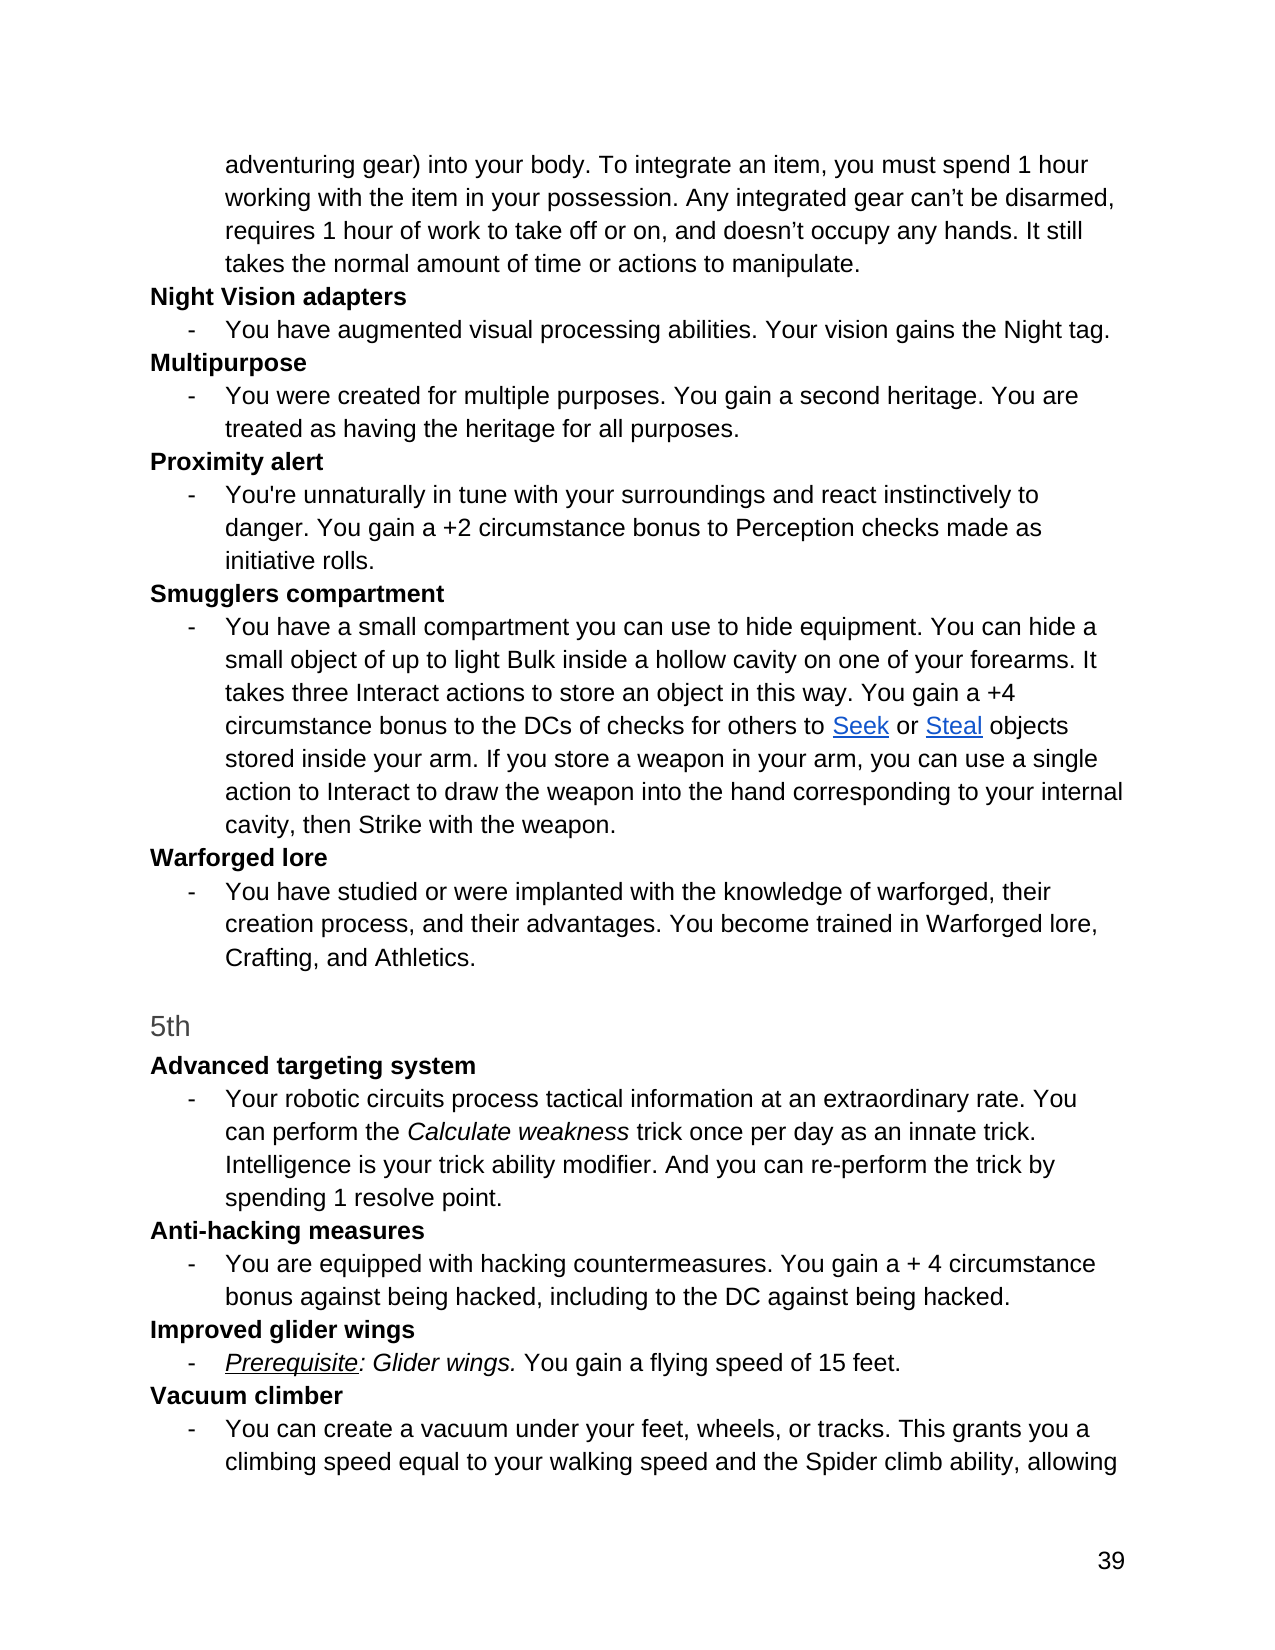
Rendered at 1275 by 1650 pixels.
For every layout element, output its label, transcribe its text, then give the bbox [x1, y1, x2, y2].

text Vacuum climber [150, 1381, 1125, 1410]
text Advanced targeting system [150, 1051, 1125, 1079]
text Warforged lore [150, 843, 1125, 872]
list Prerequisite: Glider wings. You gain a flying speed of 15 feet. [187, 1348, 1125, 1377]
list You have studied or were implanted with the knowledge of warforged, their creation process, and their advantages. You become trained in Warforged lore, Crafting, and Athletics. [187, 876, 1125, 971]
list You are equipped with hacking countermeasures. You gain a + 4 circumstance bonus against being hacked, including to the DC against being hacked. [187, 1249, 1125, 1311]
subtitle 5th [150, 1009, 1125, 1042]
text Smugglers compartment [150, 579, 1125, 608]
list You were created for multiple purposes. You gain a second heritage. You are treated as having the heritage for all purposes. [187, 381, 1125, 443]
list You can create a vacuum under your feet, wheels, or tracks. This grants you a climbing speed equal to your walking speed and the Spider climb ability, allowing [187, 1414, 1125, 1476]
list Your robotic circuits process tactical information at an extraordinary rate. You can perform the Calculate weakness trick once per day as an innate trick. Intelligence is your trick ability modifier. And you can re-perform the trick by spending 1 resolve point. [187, 1084, 1125, 1212]
text Multipurpose [150, 348, 1125, 377]
text Night Vision adapters [150, 282, 1125, 311]
list You're unnaturally in tune with your surroundings and react instinctively to danger. You gain a +2 circumstance bonus to Perception checks made as initiative rolls. [187, 480, 1125, 575]
list You have a small compartment you can use to hide equipment. You can hide a small object of up to light Bulk inside a hollow cavity on one of your forearms. It takes three Interact actions to store an object in this way. You gain a +4 circumstance bonus to the DCs of checks for others to Seek or Steal objects stored inside your arm. If you store a weapon in your arm, you can use a single action to Interact to draw the weapon into the hand corresponding to your internal cavity, then Strike with the weapon. [187, 612, 1125, 839]
text Anti-hacking measures [150, 1216, 1125, 1244]
list adventuring gear) into your body. To integrate an item, you must spend 1 hour working with the item in your possession. Any integrated gear can’t be disarmed, requires 1 hour of work to take off or on, and doesn’t occupy any hands. It still takes the normal amount of time or actions to manipulate. [187, 150, 1125, 278]
text Proximity alert [150, 447, 1125, 476]
list You have augmented visual processing abilities. Your vision gains the Night tag. [187, 315, 1125, 344]
text Improved glider wings [150, 1315, 1125, 1344]
